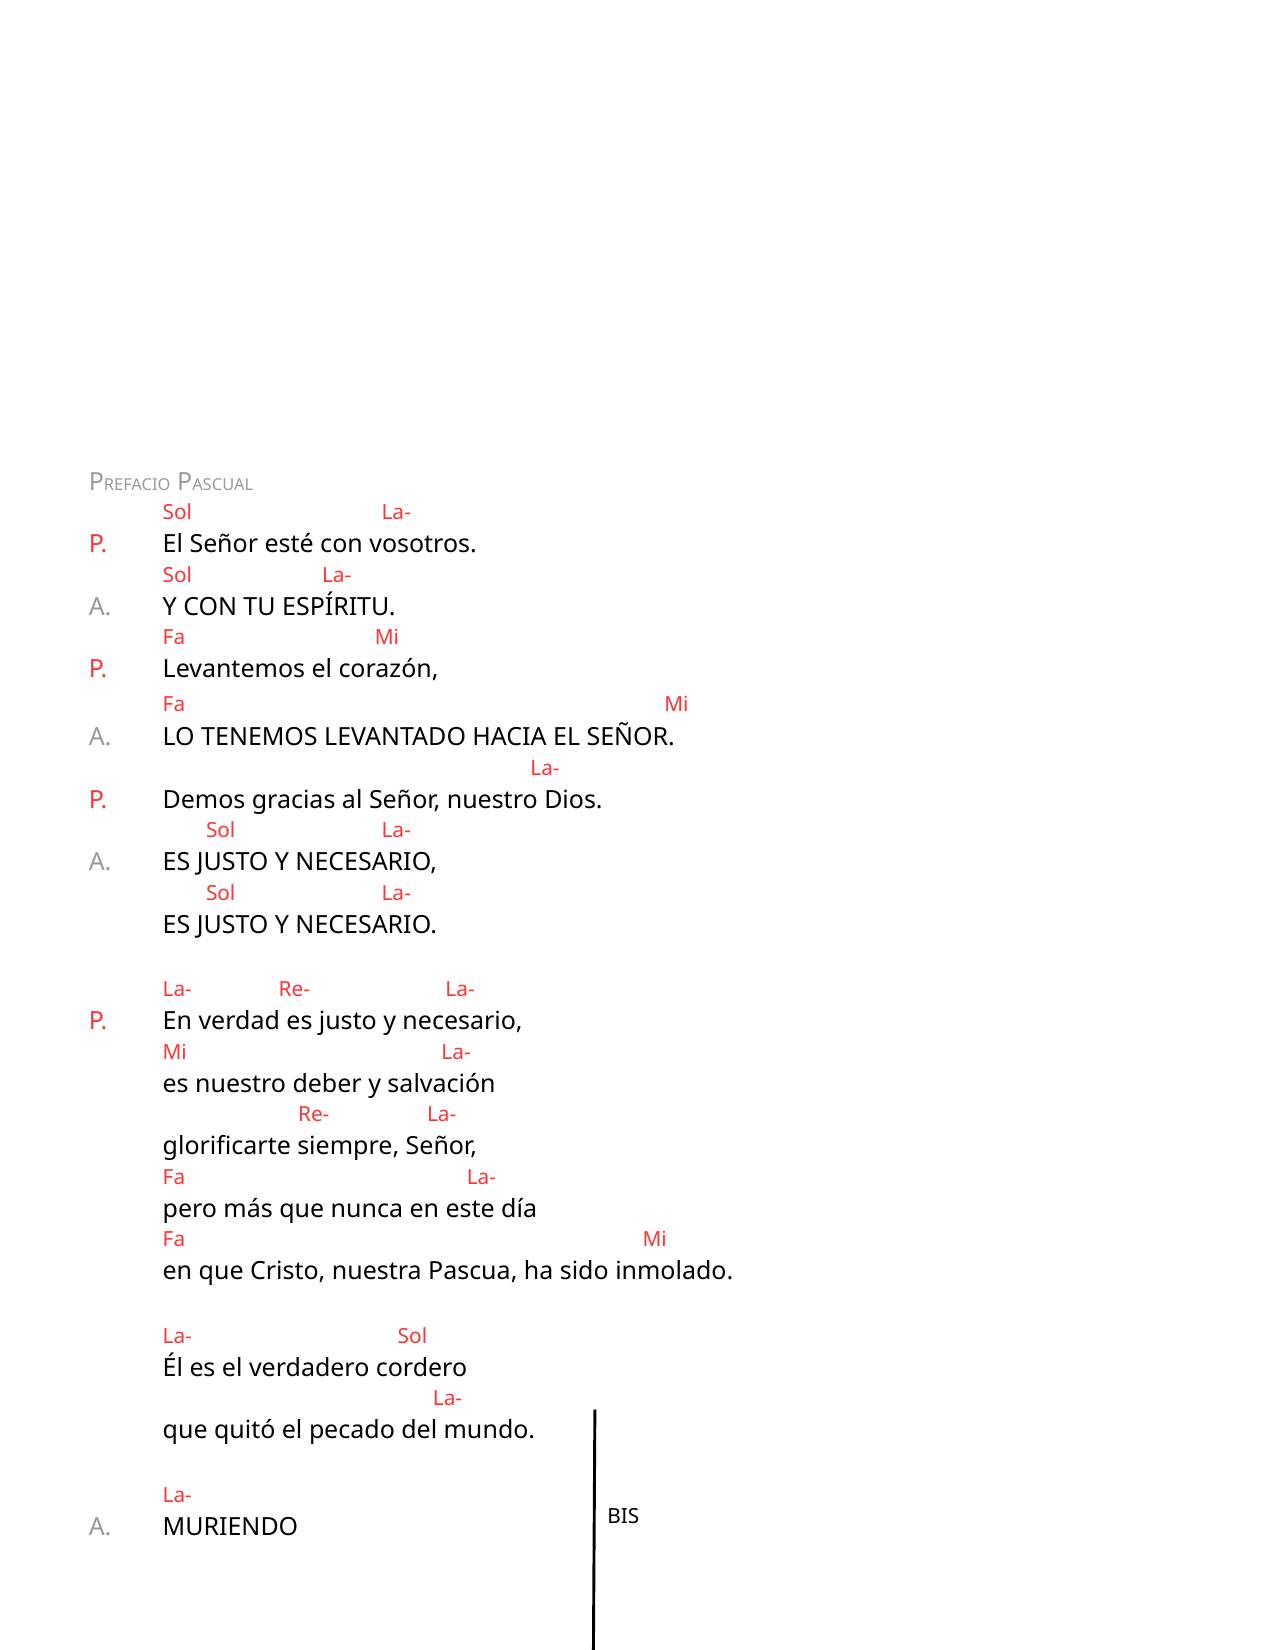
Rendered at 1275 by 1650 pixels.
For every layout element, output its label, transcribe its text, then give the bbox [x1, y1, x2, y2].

text La- Re- La- [88, 974, 1186, 1003]
text Fa Mi [88, 685, 1186, 719]
text A. ES JUSTO Y NECESARIO, [88, 844, 1186, 878]
text La- [88, 1383, 1186, 1412]
text Él es el verdadero cordero [88, 1349, 1186, 1383]
text La- Sol [88, 1321, 1186, 1349]
text Mi La- [88, 1037, 1186, 1065]
text A. MURIENDO [88, 1508, 592, 1543]
text Fa La- [88, 1162, 1186, 1190]
text Sol La- [88, 497, 1186, 526]
text Fa Mi [88, 1224, 1186, 1253]
text P. El Señor esté con vosotros. [88, 526, 1186, 560]
text [596, 1480, 1186, 1508]
text Fa Mi [88, 622, 1186, 651]
text A. Y CON TU ESPÍRITU. [88, 588, 1186, 622]
text pero más que nunca en este día [88, 1190, 1186, 1224]
text A. LO TENEMOS LEVANTADO HACIA EL SEÑOR. [88, 719, 1186, 753]
text Re- La- [88, 1099, 1186, 1128]
text es nuestro deber y salvación [88, 1065, 1186, 1099]
text Sol La- [88, 815, 1186, 844]
text [597, 1412, 1186, 1446]
text en que Cristo, nuestra Pascua, ha sido inmolado. [88, 1253, 1186, 1287]
text Prefacio Pascual [88, 463, 1186, 497]
text La- [88, 1480, 593, 1508]
text P. En verdad es justo y necesario, [88, 1003, 1186, 1037]
text ES JUSTO Y NECESARIO. [88, 906, 1186, 940]
text Sol La- [88, 878, 1186, 906]
text Sol La- [88, 560, 1186, 588]
text P. Levantemos el corazón, [88, 651, 1186, 685]
text P. Demos gracias al Señor, nuestro Dios. [88, 781, 1186, 815]
text glorificarte siempre, Señor, [88, 1128, 1186, 1162]
text A. MURIENDO [596, 1508, 1186, 1543]
text La- [88, 753, 1186, 781]
text que quitó el pecado del mundo. [88, 1412, 593, 1446]
